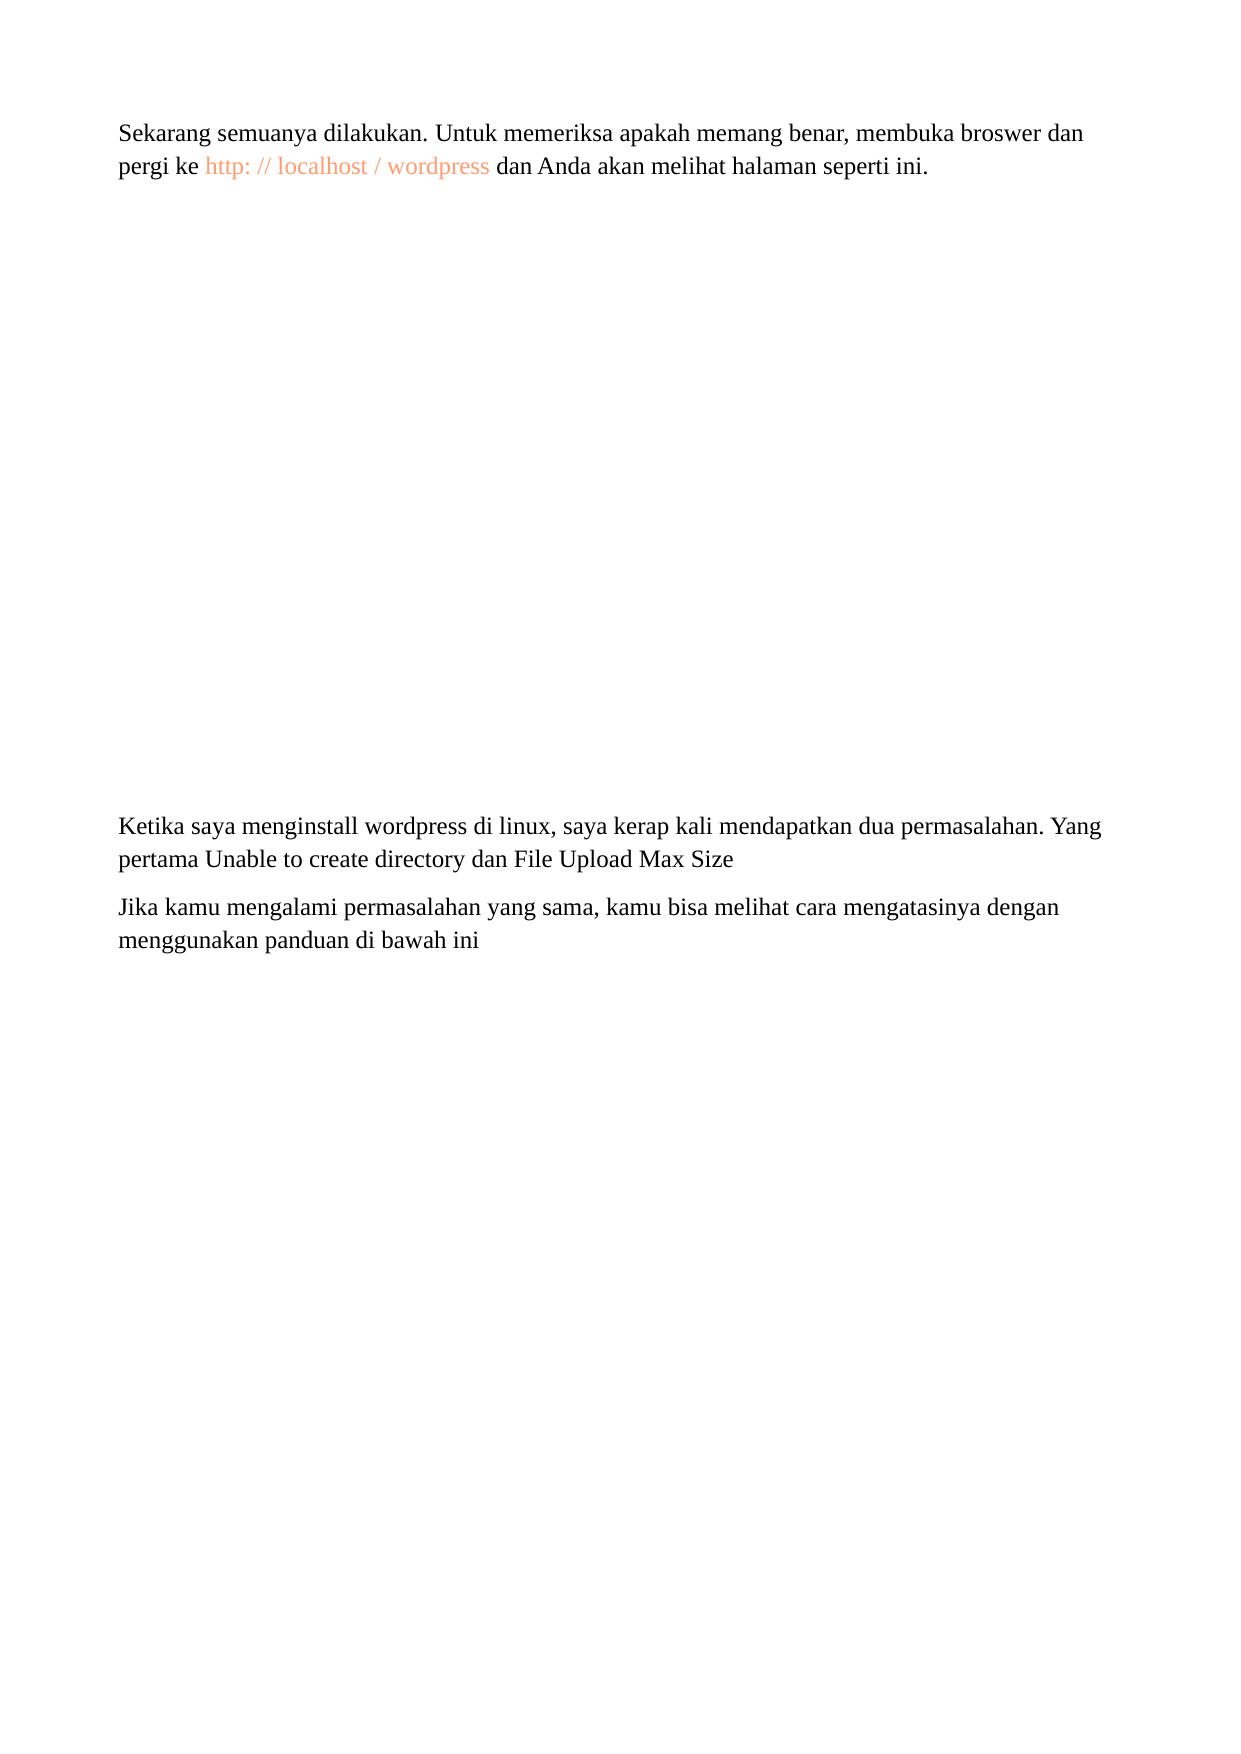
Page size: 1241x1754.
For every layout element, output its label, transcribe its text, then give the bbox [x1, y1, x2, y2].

text Sekarang semuanya dilakukan. Untuk memeriksa apakah memang benar, membuka broswer dan pergi ke http: // localhost / wordpress dan Anda akan melihat halaman seperti ini. [118, 118, 1122, 180]
text Ketika saya menginstall wordpress di linux, saya kerap kali mendapatkan dua permasalahan. Yang pertama Unable to create directory dan File Upload Max Size [118, 811, 1122, 873]
text Jika kamu mengalami permasalahan yang sama, kamu bisa melihat cara mengatasinya dengan menggunakan panduan di bawah ini [118, 892, 1122, 954]
